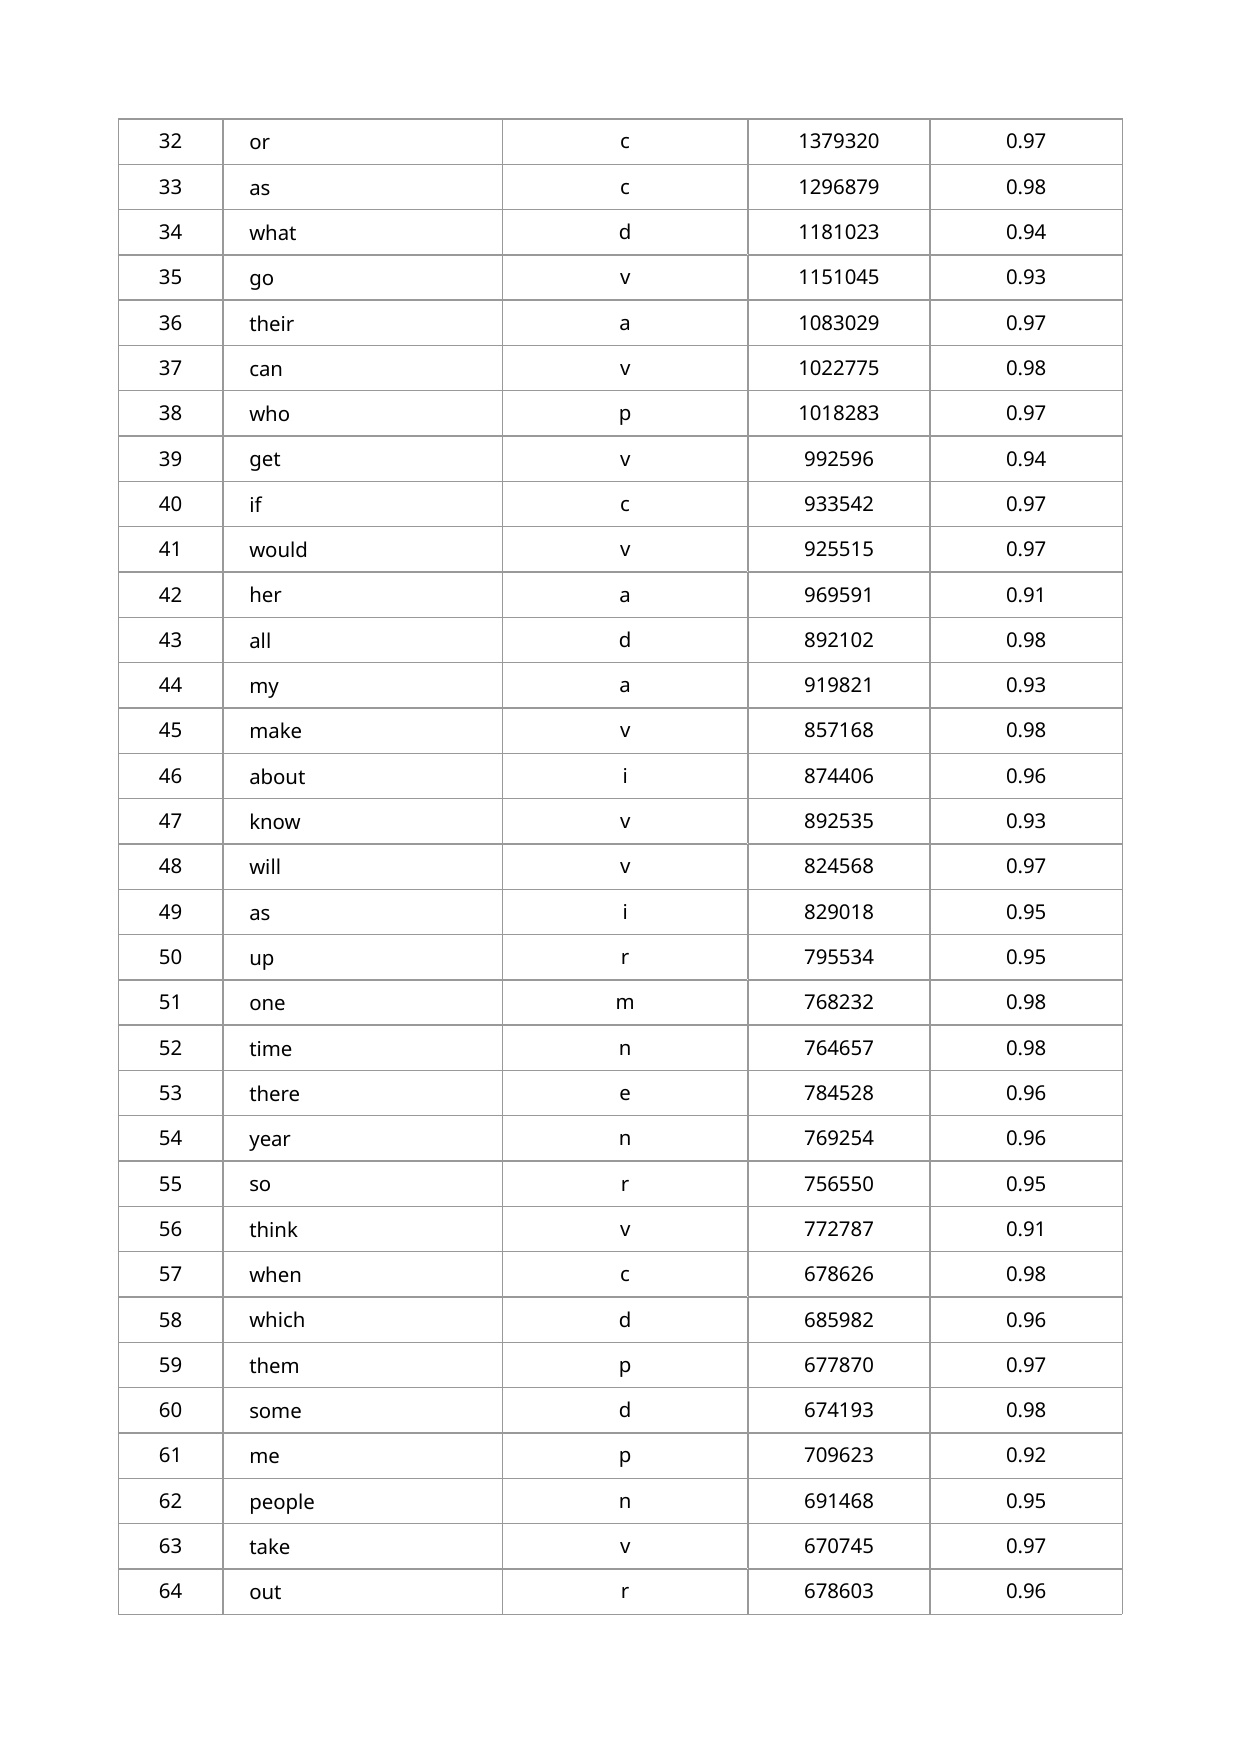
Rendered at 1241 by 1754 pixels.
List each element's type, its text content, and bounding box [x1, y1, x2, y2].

table_cell 47 [119, 799, 222, 843]
table_cell or [224, 120, 502, 163]
table_cell 795534 [749, 935, 929, 979]
table_cell c [503, 120, 747, 163]
table_cell up [224, 935, 502, 979]
table_cell 58 [119, 1298, 222, 1342]
table_cell 33 [119, 165, 222, 209]
table_cell v [503, 799, 747, 843]
table_cell 57 [119, 1252, 222, 1296]
table_cell 0.93 [931, 663, 1122, 707]
table_cell when [224, 1252, 502, 1296]
table_cell 0.98 [931, 709, 1122, 752]
table_cell will [224, 845, 502, 888]
table_cell her [224, 573, 502, 617]
table_cell 1379320 [749, 120, 929, 163]
table_cell 769254 [749, 1116, 929, 1160]
table_cell 1018283 [749, 391, 929, 435]
table_cell there [224, 1071, 502, 1115]
table_cell 0.98 [931, 1252, 1122, 1296]
table_cell 56 [119, 1207, 222, 1251]
table_cell 992596 [749, 437, 929, 481]
table_cell 37 [119, 346, 222, 390]
table_cell 59 [119, 1343, 222, 1387]
table_cell 892535 [749, 799, 929, 843]
table_cell some [224, 1388, 502, 1432]
table_cell v [503, 845, 747, 888]
table_cell 40 [119, 482, 222, 526]
table_cell 54 [119, 1116, 222, 1160]
table_cell 764657 [749, 1026, 929, 1070]
table_cell make [224, 709, 502, 752]
table_cell 61 [119, 1434, 222, 1477]
table_cell 0.96 [931, 1071, 1122, 1115]
table_cell 0.98 [931, 1388, 1122, 1432]
table_cell get [224, 437, 502, 481]
table_cell 63 [119, 1524, 222, 1568]
table_cell 0.97 [931, 1524, 1122, 1568]
table_cell 0.98 [931, 346, 1122, 390]
table_cell 691468 [749, 1479, 929, 1523]
table_cell v [503, 256, 747, 299]
table_cell 925515 [749, 527, 929, 571]
table_cell 0.95 [931, 935, 1122, 979]
table_cell 874406 [749, 754, 929, 798]
table_cell 48 [119, 845, 222, 888]
table_cell can [224, 346, 502, 390]
table_cell 46 [119, 754, 222, 798]
table_cell 857168 [749, 709, 929, 752]
table_cell v [503, 527, 747, 571]
table_cell r [503, 1162, 747, 1206]
table_cell 0.93 [931, 799, 1122, 843]
table_cell 49 [119, 890, 222, 934]
table_cell 678626 [749, 1252, 929, 1296]
table_cell them [224, 1343, 502, 1387]
table_cell 784528 [749, 1071, 929, 1115]
table_cell 43 [119, 618, 222, 662]
table_cell 62 [119, 1479, 222, 1523]
table_cell go [224, 256, 502, 299]
table_cell d [503, 210, 747, 254]
table_cell 824568 [749, 845, 929, 888]
table_cell 50 [119, 935, 222, 979]
table_cell 670745 [749, 1524, 929, 1568]
table_cell 0.97 [931, 120, 1122, 163]
table_cell n [503, 1026, 747, 1070]
table_cell 0.98 [931, 1026, 1122, 1070]
table_cell a [503, 301, 747, 345]
table_cell 38 [119, 391, 222, 435]
table_cell a [503, 663, 747, 707]
table_cell 0.96 [931, 1570, 1122, 1613]
table_cell 0.94 [931, 210, 1122, 254]
table_cell which [224, 1298, 502, 1342]
table_cell e [503, 1071, 747, 1115]
table_cell 44 [119, 663, 222, 707]
table_cell 0.93 [931, 256, 1122, 299]
table_cell out [224, 1570, 502, 1613]
table_cell 677870 [749, 1343, 929, 1387]
table_cell 51 [119, 981, 222, 1024]
table_cell 1181023 [749, 210, 929, 254]
table_cell 709623 [749, 1434, 929, 1477]
table_cell n [503, 1116, 747, 1160]
table_cell 0.97 [931, 1343, 1122, 1387]
table_cell 36 [119, 301, 222, 345]
table_cell d [503, 1388, 747, 1432]
table_cell time [224, 1026, 502, 1070]
table_cell p [503, 391, 747, 435]
table_cell c [503, 1252, 747, 1296]
table_cell 0.96 [931, 754, 1122, 798]
table_cell p [503, 1343, 747, 1387]
table_cell one [224, 981, 502, 1024]
table_cell all [224, 618, 502, 662]
table_cell a [503, 573, 747, 617]
table_cell 0.96 [931, 1116, 1122, 1160]
table_cell c [503, 482, 747, 526]
table_cell c [503, 165, 747, 209]
table_cell 52 [119, 1026, 222, 1070]
table_cell as [224, 890, 502, 934]
table_cell i [503, 890, 747, 934]
table_cell 1022775 [749, 346, 929, 390]
table_cell n [503, 1479, 747, 1523]
table_cell 685982 [749, 1298, 929, 1342]
table_cell v [503, 1207, 747, 1251]
table_cell if [224, 482, 502, 526]
table_cell 678603 [749, 1570, 929, 1613]
table_cell 45 [119, 709, 222, 752]
table_cell 42 [119, 573, 222, 617]
table_cell 0.97 [931, 482, 1122, 526]
table_cell 0.98 [931, 165, 1122, 209]
table_cell 829018 [749, 890, 929, 934]
table_cell 892102 [749, 618, 929, 662]
table_cell 0.97 [931, 527, 1122, 571]
table_cell 41 [119, 527, 222, 571]
table_cell 39 [119, 437, 222, 481]
table_cell r [503, 935, 747, 979]
table_cell as [224, 165, 502, 209]
table_cell 0.95 [931, 1479, 1122, 1523]
table_cell 0.95 [931, 890, 1122, 934]
table_cell 1151045 [749, 256, 929, 299]
table_cell p [503, 1434, 747, 1477]
table_cell 60 [119, 1388, 222, 1432]
table_cell my [224, 663, 502, 707]
table_cell 53 [119, 1071, 222, 1115]
table_cell 0.98 [931, 981, 1122, 1024]
table_cell so [224, 1162, 502, 1206]
table_cell 0.97 [931, 301, 1122, 345]
table_cell 0.96 [931, 1298, 1122, 1342]
table_cell 933542 [749, 482, 929, 526]
table_cell 919821 [749, 663, 929, 707]
table_cell r [503, 1570, 747, 1613]
table_cell would [224, 527, 502, 571]
table_cell 0.98 [931, 618, 1122, 662]
table_cell i [503, 754, 747, 798]
table_cell what [224, 210, 502, 254]
table_cell me [224, 1434, 502, 1477]
table_cell 1296879 [749, 165, 929, 209]
table_cell 0.91 [931, 573, 1122, 617]
table_cell 0.95 [931, 1162, 1122, 1206]
table_cell 768232 [749, 981, 929, 1024]
table_cell take [224, 1524, 502, 1568]
table_cell think [224, 1207, 502, 1251]
table_cell 0.94 [931, 437, 1122, 481]
table_cell 772787 [749, 1207, 929, 1251]
table_cell 34 [119, 210, 222, 254]
table_cell 1083029 [749, 301, 929, 345]
table_cell 969591 [749, 573, 929, 617]
table_cell v [503, 437, 747, 481]
table_cell d [503, 618, 747, 662]
table_cell year [224, 1116, 502, 1160]
table_cell d [503, 1298, 747, 1342]
table_cell v [503, 709, 747, 752]
table_cell 0.91 [931, 1207, 1122, 1251]
table_cell 35 [119, 256, 222, 299]
table_cell 64 [119, 1570, 222, 1613]
table_cell m [503, 981, 747, 1024]
table_cell 0.97 [931, 391, 1122, 435]
table_cell 0.92 [931, 1434, 1122, 1477]
table_cell 32 [119, 120, 222, 163]
table_cell v [503, 346, 747, 390]
table_cell 0.97 [931, 845, 1122, 888]
table_cell know [224, 799, 502, 843]
table_cell 55 [119, 1162, 222, 1206]
table_cell about [224, 754, 502, 798]
table_cell 674193 [749, 1388, 929, 1432]
table_cell people [224, 1479, 502, 1523]
table_cell 756550 [749, 1162, 929, 1206]
table_cell who [224, 391, 502, 435]
table_cell their [224, 301, 502, 345]
table_cell v [503, 1524, 747, 1568]
